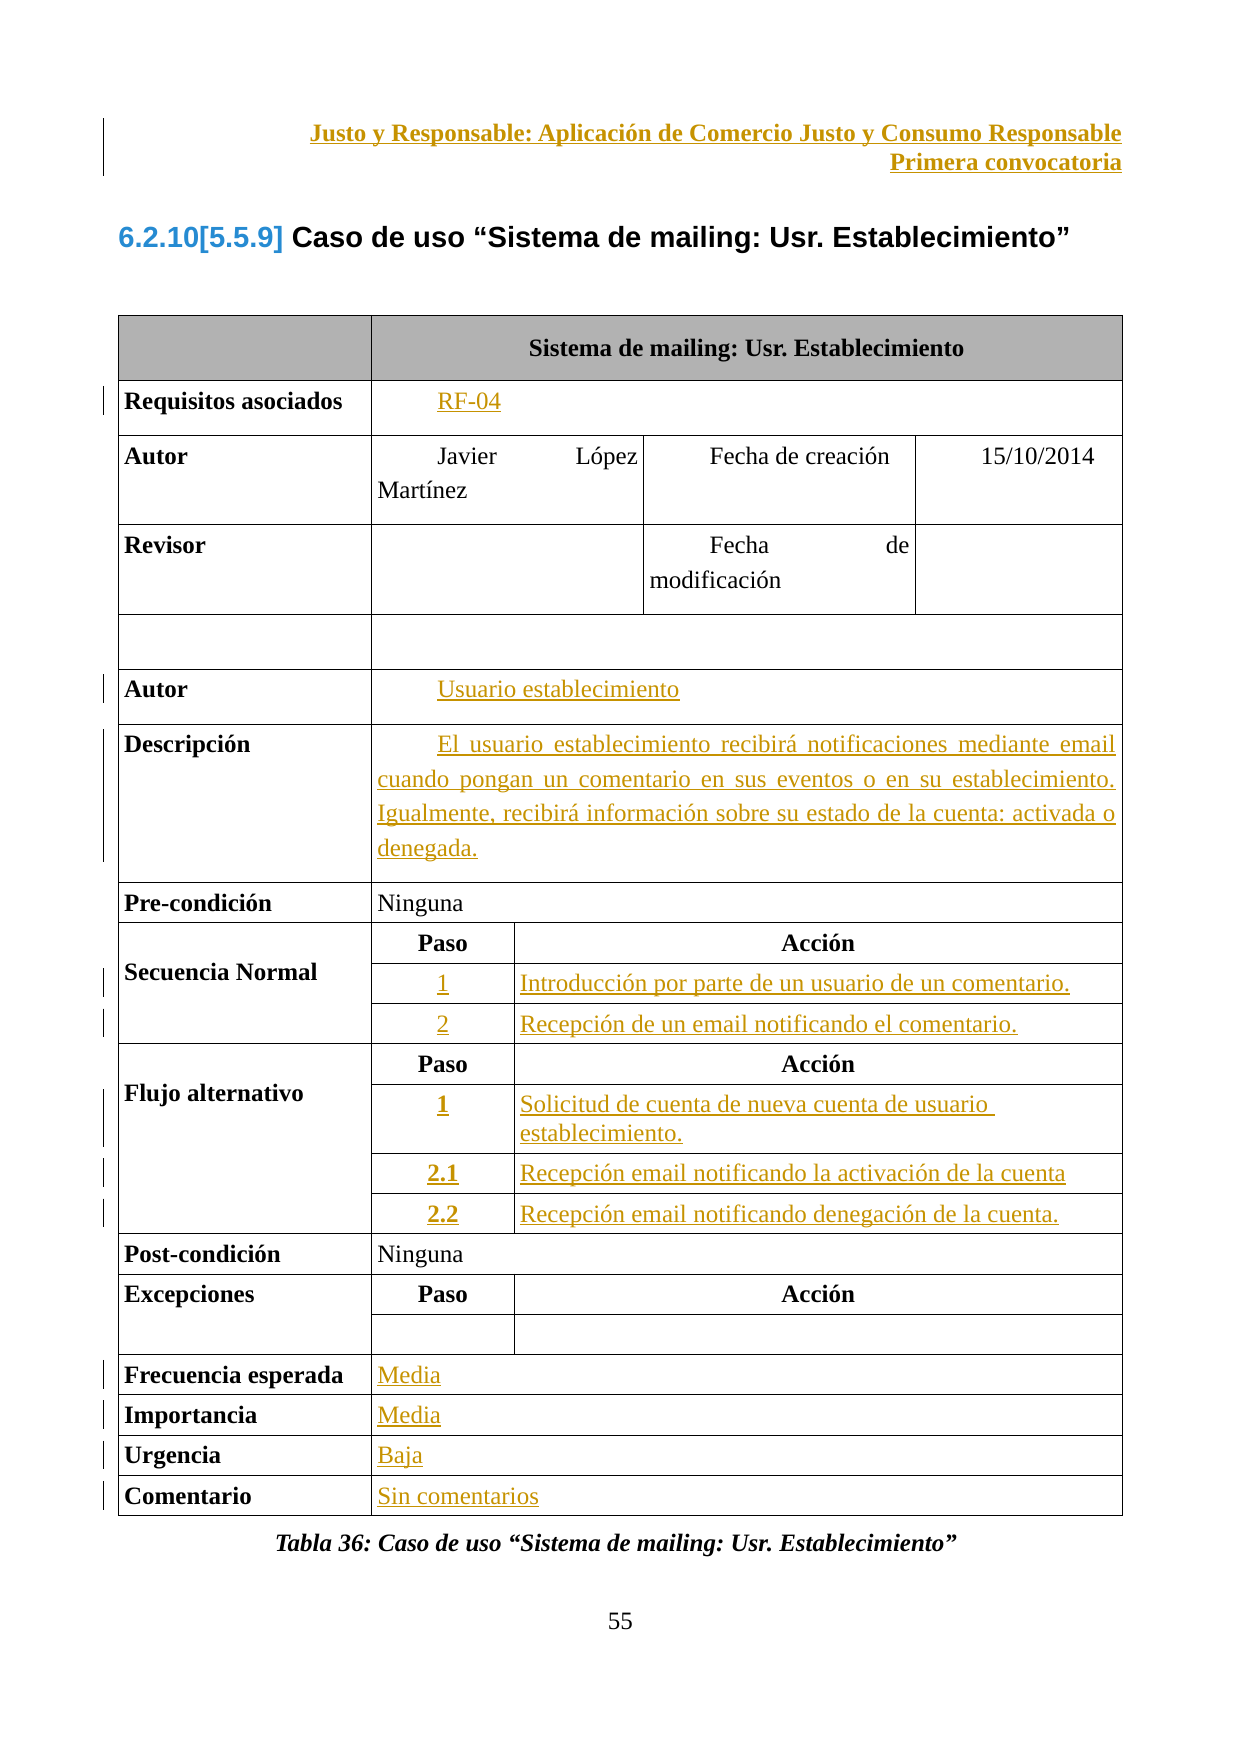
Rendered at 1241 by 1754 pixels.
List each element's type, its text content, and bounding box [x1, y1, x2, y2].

table_cell Comentario [119, 1476, 371, 1515]
table_cell Paso [372, 1044, 514, 1083]
table_cell Frecuencia esperada [119, 1355, 371, 1394]
table_cell [515, 1315, 1122, 1354]
table_cell Acción [515, 1275, 1122, 1314]
table_cell Introducción por parte de un usuario de un comentario. [515, 964, 1122, 1003]
table_cell El usuario establecimiento recibirá notificaciones mediante email cuando pongan un comentario en sus eventos o en su establecimiento. Igualmente, recibirá información sobre su estado de la cuenta: activada o denegada. [372, 725, 1122, 882]
table_cell Acción [515, 923, 1122, 962]
table_header Sistema de mailing: Usr. Establecimiento [372, 316, 1122, 380]
table_cell 2.2 [372, 1194, 514, 1233]
table_cell Paso [372, 1275, 514, 1314]
table_cell Usuario establecimiento [372, 670, 1122, 723]
table_cell Paso [372, 923, 514, 962]
table_cell 2.1 [372, 1154, 514, 1193]
table_cell Pre-condición [119, 883, 371, 922]
table_cell [372, 525, 643, 614]
table_cell 2 [372, 1004, 514, 1043]
table_cell [372, 615, 1122, 669]
table_cell Fecha de modificación [644, 525, 915, 614]
table_cell Recepción de un email notificando el comentario. [515, 1004, 1122, 1043]
table_cell Autor [119, 670, 371, 723]
table_cell Solicitud de cuenta de nueva cuenta de usuario establecimiento. [515, 1085, 1122, 1152]
table_cell Autor [119, 436, 371, 524]
table_cell Post-condición [119, 1234, 371, 1273]
text Tabla 36: Caso de uso “Sistema de mailing: Usr. Establecimiento” [118, 1528, 1122, 1557]
table_cell Javier López Martínez [372, 436, 643, 524]
table_cell Ninguna [372, 883, 1122, 922]
table_cell 1 [372, 1085, 514, 1152]
table_cell [916, 525, 1122, 614]
table_cell Media [372, 1355, 1122, 1394]
table_cell [119, 615, 371, 669]
table_cell Sin comentarios [372, 1476, 1122, 1515]
table_cell Recepción email notificando la activación de la cuenta [515, 1154, 1122, 1193]
table_cell Baja [372, 1436, 1122, 1475]
table_cell Requisitos asociados [119, 381, 371, 435]
table_cell Descripción [119, 725, 371, 882]
table_cell Ninguna [372, 1234, 1122, 1273]
table_header [119, 316, 371, 380]
table_cell Importancia [119, 1395, 371, 1435]
table_cell Flujo alternativo [119, 1044, 371, 1233]
subtitle Caso de uso “Sistema de mailing: Usr. Establecimiento” [118, 220, 1122, 253]
table_cell Recepción email notificando denegación de la cuenta. [515, 1194, 1122, 1233]
table_cell Acción [515, 1044, 1122, 1083]
table_cell 1 [372, 964, 514, 1003]
table_cell RF-04 [372, 381, 1122, 435]
table_cell Excepciones [119, 1275, 371, 1354]
table_cell Secuencia Normal [119, 923, 371, 1043]
table_cell [372, 1315, 514, 1354]
table_cell Revisor [119, 525, 371, 614]
table_cell Fecha de creación [644, 436, 915, 524]
table_cell Urgencia [119, 1436, 371, 1475]
table_cell 15/10/2014 [916, 436, 1122, 524]
table_cell Media [372, 1395, 1122, 1435]
